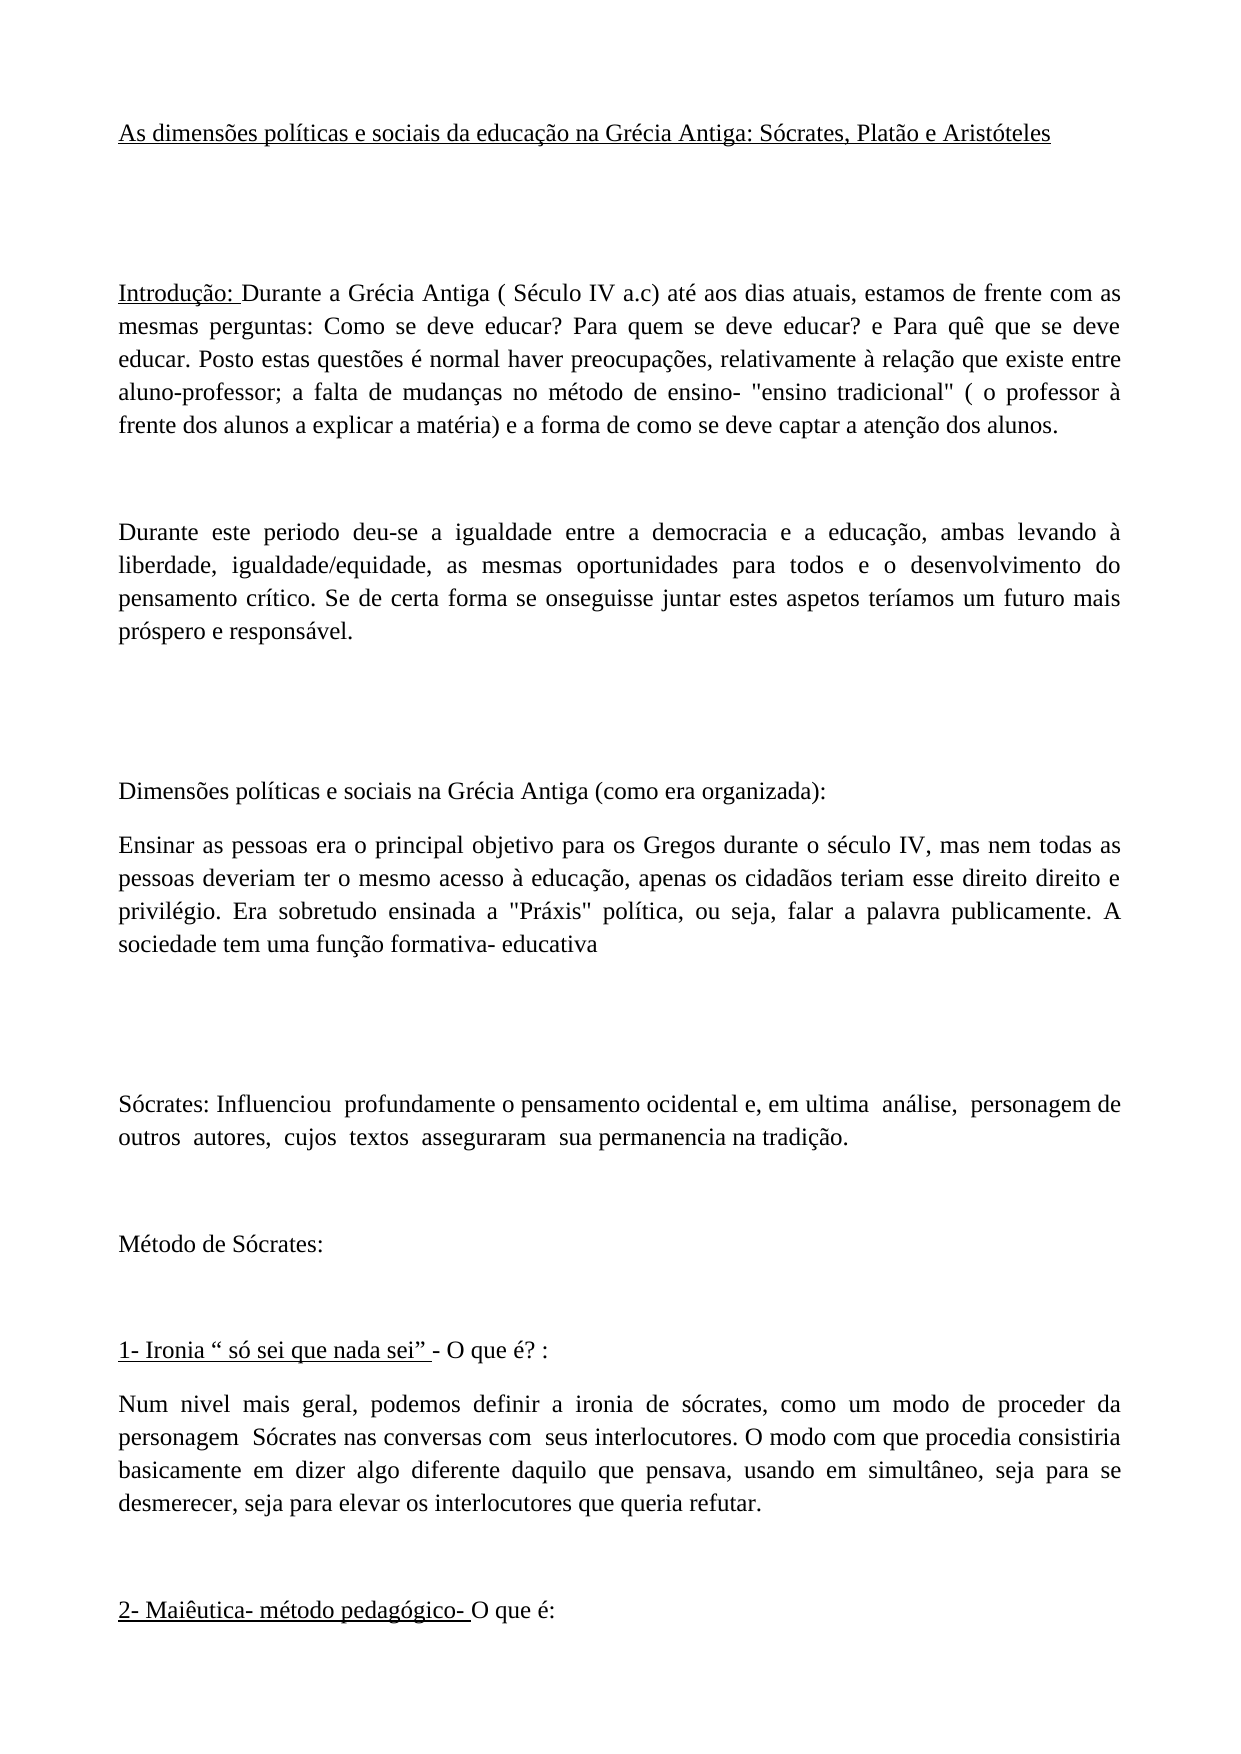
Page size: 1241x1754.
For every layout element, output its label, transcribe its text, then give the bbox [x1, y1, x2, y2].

text Dimensões políticas e sociais na Grécia Antiga (como era organizada): [118, 776, 1122, 805]
text Num nivel mais geral, podemos definir a ironia de sócrates, como um modo de proceder da personagem Sócrates nas conversas com seus interlocutores. O modo com que procedia consistiria basicamente em dizer algo diferente daquilo que pensava, usando em simultâneo, seja para se desmerecer, seja para elevar os interlocutores que queria refutar. [118, 1389, 1122, 1517]
text Sócrates: Influenciou profundamente o pensamento ocidental e, em ultima análise, personagem de outros autores, cujos textos asseguraram sua permanencia na tradição. [118, 1089, 1122, 1151]
text 1- Ironia “ só sei que nada sei” - O que é? : [118, 1336, 1122, 1364]
text As dimensões políticas e sociais da educação na Grécia Antiga: Sócrates, Platão e Aristóteles [118, 118, 1122, 147]
text Ensinar as pessoas era o principal objetivo para os Gregos durante o século IV, mas nem todas as pessoas deveriam ter o mesmo acesso à educação, apenas os cidadãos teriam esse direito direito e privilégio. Era sobretudo ensinada a "Práxis" política, ou seja, falar a palavra publicamente. A sociedade tem uma função formativa- educativa [118, 830, 1122, 958]
text Introdução: Durante a Grécia Antiga ( Século IV a.c) até aos dias atuais, estamos de frente com as mesmas perguntas: Como se deve educar? Para quem se deve educar? e Para quê que se deve educar. Posto estas questões é normal haver preocupações, relativamente à relação que existe entre aluno-professor; a falta de mudanças no método de ensino- "ensino tradicional" ( o professor à frente dos alunos a explicar a matéria) e a forma de como se deve captar a atenção dos alunos. [118, 278, 1122, 439]
text Durante este periodo deu-se a igualdade entre a democracia e a educação, ambas levando à liberdade, igualdade/equidade, as mesmas oportunidades para todos e o desenvolvimento do pensamento crítico. Se de certa forma se onseguisse juntar estes aspetos teríamos um futuro mais próspero e responsável. [118, 517, 1122, 645]
text 2- Maiêutica- método pedagógico- O que é: [118, 1595, 1122, 1624]
text Método de Sócrates: [118, 1229, 1122, 1257]
